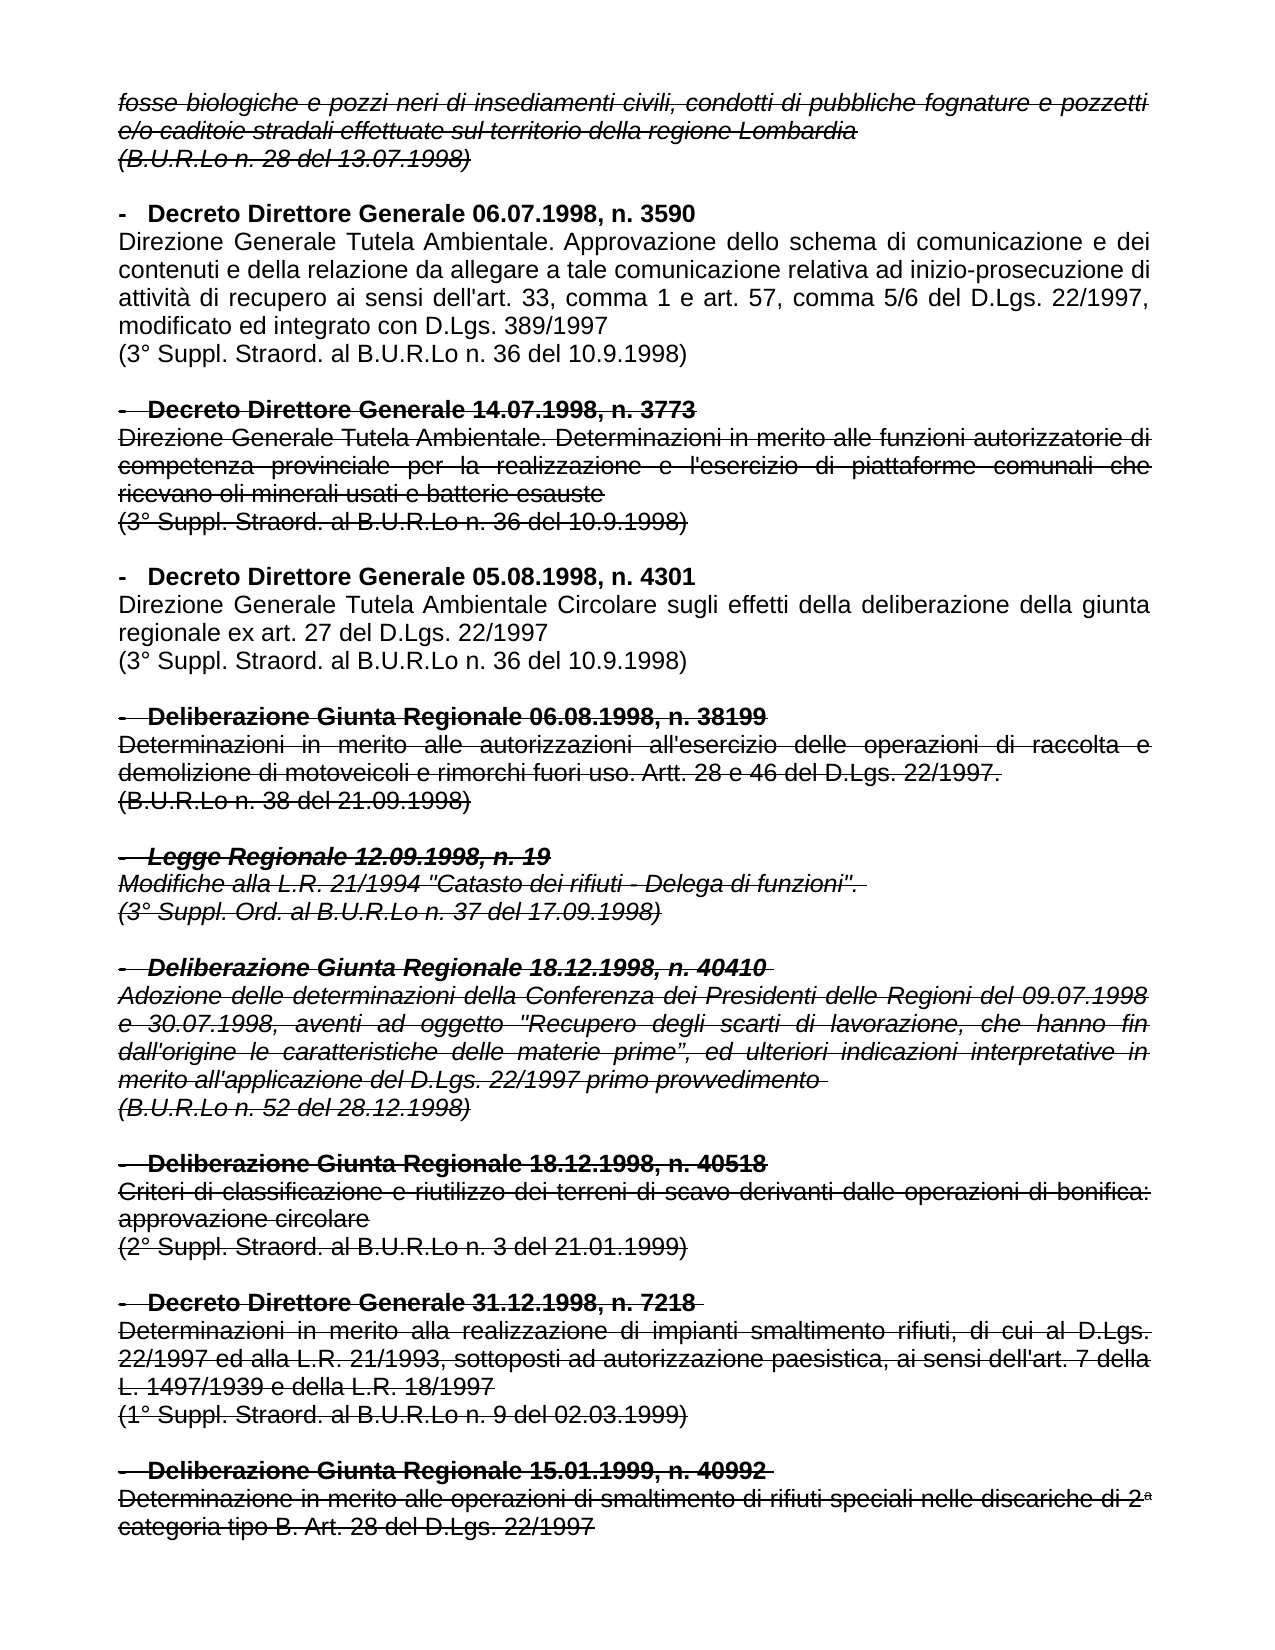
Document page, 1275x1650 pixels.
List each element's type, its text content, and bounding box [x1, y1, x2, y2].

text Criteri di classificazione e riutilizzo dei terreni di scavo derivanti dalle operazioni di bonifica: approvazione circolare [118, 1177, 1152, 1233]
text Determinazioni in merito alle autorizzazioni all'esercizio delle operazioni di raccolta e demolizione di motoveicoli e rimorchi fuori uso. Artt. 28 e 46 del D.Lgs. 22/1997. [118, 731, 1152, 746]
text fosse biologiche e pozzi neri di insediamenti civili, condotti di pubbliche fognature e pozzetti e/o caditoie stradali effettuate sul territorio della regione Lombardia [118, 88, 1152, 144]
text (3° Suppl. Ord. al B.U.R.Lo n. 37 del 17.09.1998) [118, 898, 1152, 926]
text Direzione Generale Tutela Ambientale Circolare sugli effetti della deliberazione della giunta regionale ex art. 27 del D.Lgs. 22/1997 [118, 591, 1152, 647]
text - Decreto Direttore Generale 06.07.1998, n. 3590 [118, 200, 1152, 228]
text - Decreto Direttore Generale 05.08.1998, n. 4301 [118, 563, 1152, 591]
text - Decreto Direttore Generale 14.07.1998, n. 3773 [118, 396, 1152, 423]
text Determinazioni in merito alle autorizzazioni all'esercizio delle operazioni di raccolta e demolizione di motoveicoli e rimorchi fuori uso. Artt. 28 e 46 del D.Lgs. 22/1997. [118, 775, 873, 786]
text Modifiche alla L.R. 21/1994 "Catasto dei rifiuti - Delega di funzioni". [118, 870, 1152, 898]
text (2° Suppl. Straord. al B.U.R.Lo n. 3 del 21.01.1999) [118, 1233, 1152, 1261]
text Direzione Generale Tutela Ambientale. Determinazioni in merito alle funzioni autorizzatorie di competenza provinciale per la realizzazione e l'esercizio di piattaforme comunali che ricevano oli minerali usati e batterie esauste [118, 423, 1152, 439]
text Determinazioni in merito alle autorizzazioni all'esercizio delle operazioni di raccolta e demolizione di motoveicoli e rimorchi fuori uso. Artt. 28 e 46 del D.Lgs. 22/1997. [118, 747, 1152, 786]
text Direzione Generale Tutela Ambientale. Determinazioni in merito alle funzioni autorizzatorie di competenza provinciale per la realizzazione e l'esercizio di piattaforme comunali che ricevano oli minerali usati e batterie esauste [118, 440, 1152, 466]
text - Decreto Direttore Generale 31.12.1998, n. 7218 [118, 1289, 1152, 1317]
text - Deliberazione Giunta Regionale 18.12.1998, n. 40410 [118, 954, 1152, 982]
text - Deliberazione Giunta Regionale 18.12.1998, n. 40518 [118, 1149, 1152, 1177]
text (B.U.R.Lo n. 38 del 21.09.1998) [118, 786, 1152, 814]
text (3° Suppl. Straord. al B.U.R.Lo n. 36 del 10.9.1998) [118, 647, 1152, 675]
text (B.U.R.Lo n. 28 del 13.07.1998) [118, 144, 1152, 172]
text (3° Suppl. Straord. al B.U.R.Lo n. 36 del 10.9.1998) [118, 340, 1152, 368]
text (B.U.R.Lo n. 52 del 28.12.1998) [118, 1093, 1152, 1121]
text - Deliberazione Giunta Regionale 06.08.1998, n. 38199 [118, 703, 1152, 731]
text Determinazioni in merito alla realizzazione di impianti smaltimento rifiuti, di cui al D.Lgs. 22/1997 ed alla L.R. 21/1993, sottoposti ad autorizzazione paesistica, ai sensi dell'art. 7 della L. 1497/1939 e della L.R. 18/1997 [118, 1333, 1152, 1401]
text - Deliberazione Giunta Regionale 15.01.1999, n. 40992 [118, 1456, 1152, 1484]
text Direzione Generale Tutela Ambientale. Determinazioni in merito alle funzioni autorizzatorie di competenza provinciale per la realizzazione e l'esercizio di piattaforme comunali che ricevano oli minerali usati e batterie esauste [118, 468, 1152, 507]
text (1° Suppl. Straord. al B.U.R.Lo n. 9 del 02.03.1999) [118, 1401, 1152, 1428]
text Determinazione in merito alle operazioni di smaltimento di rifiuti speciali nelle discariche di 2a categoria tipo B. Art. 28 del D.Lgs. 22/1997 [118, 1484, 1152, 1540]
text - Legge Regionale 12.09.1998, n. 19 [118, 842, 1152, 870]
text (3° Suppl. Straord. al B.U.R.Lo n. 36 del 10.9.1998) [118, 507, 1152, 535]
text Adozione delle determinazioni della Conferenza dei Presidenti delle Regioni del 09.07.1998 e 30.07.1998, aventi ad oggetto "Recupero degli scarti di lavorazione, che hanno fin dall'origine le caratteristiche delle materie prime”, ed ulteriori indicazioni interpretative in merito all'applicazione del D.Lgs. 22/1997 primo provvedimento [118, 982, 1152, 1093]
text Direzione Generale Tutela Ambientale. Approvazione dello schema di comunicazione e dei contenuti e della relazione da allegare a tale comunicazione relativa ad inizio-prosecuzione di attività di recupero ai sensi dell'art. 33, comma 1 e art. 57, comma 5/6 del D.Lgs. 22/1997, modificato ed integrato con D.Lgs. 389/1997 [118, 228, 1152, 340]
text Determinazioni in merito alla realizzazione di impianti smaltimento rifiuti, di cui al D.Lgs. 22/1997 ed alla L.R. 21/1993, sottoposti ad autorizzazione paesistica, ai sensi dell'art. 7 della L. 1497/1939 e della L.R. 18/1997 [118, 1317, 1152, 1332]
